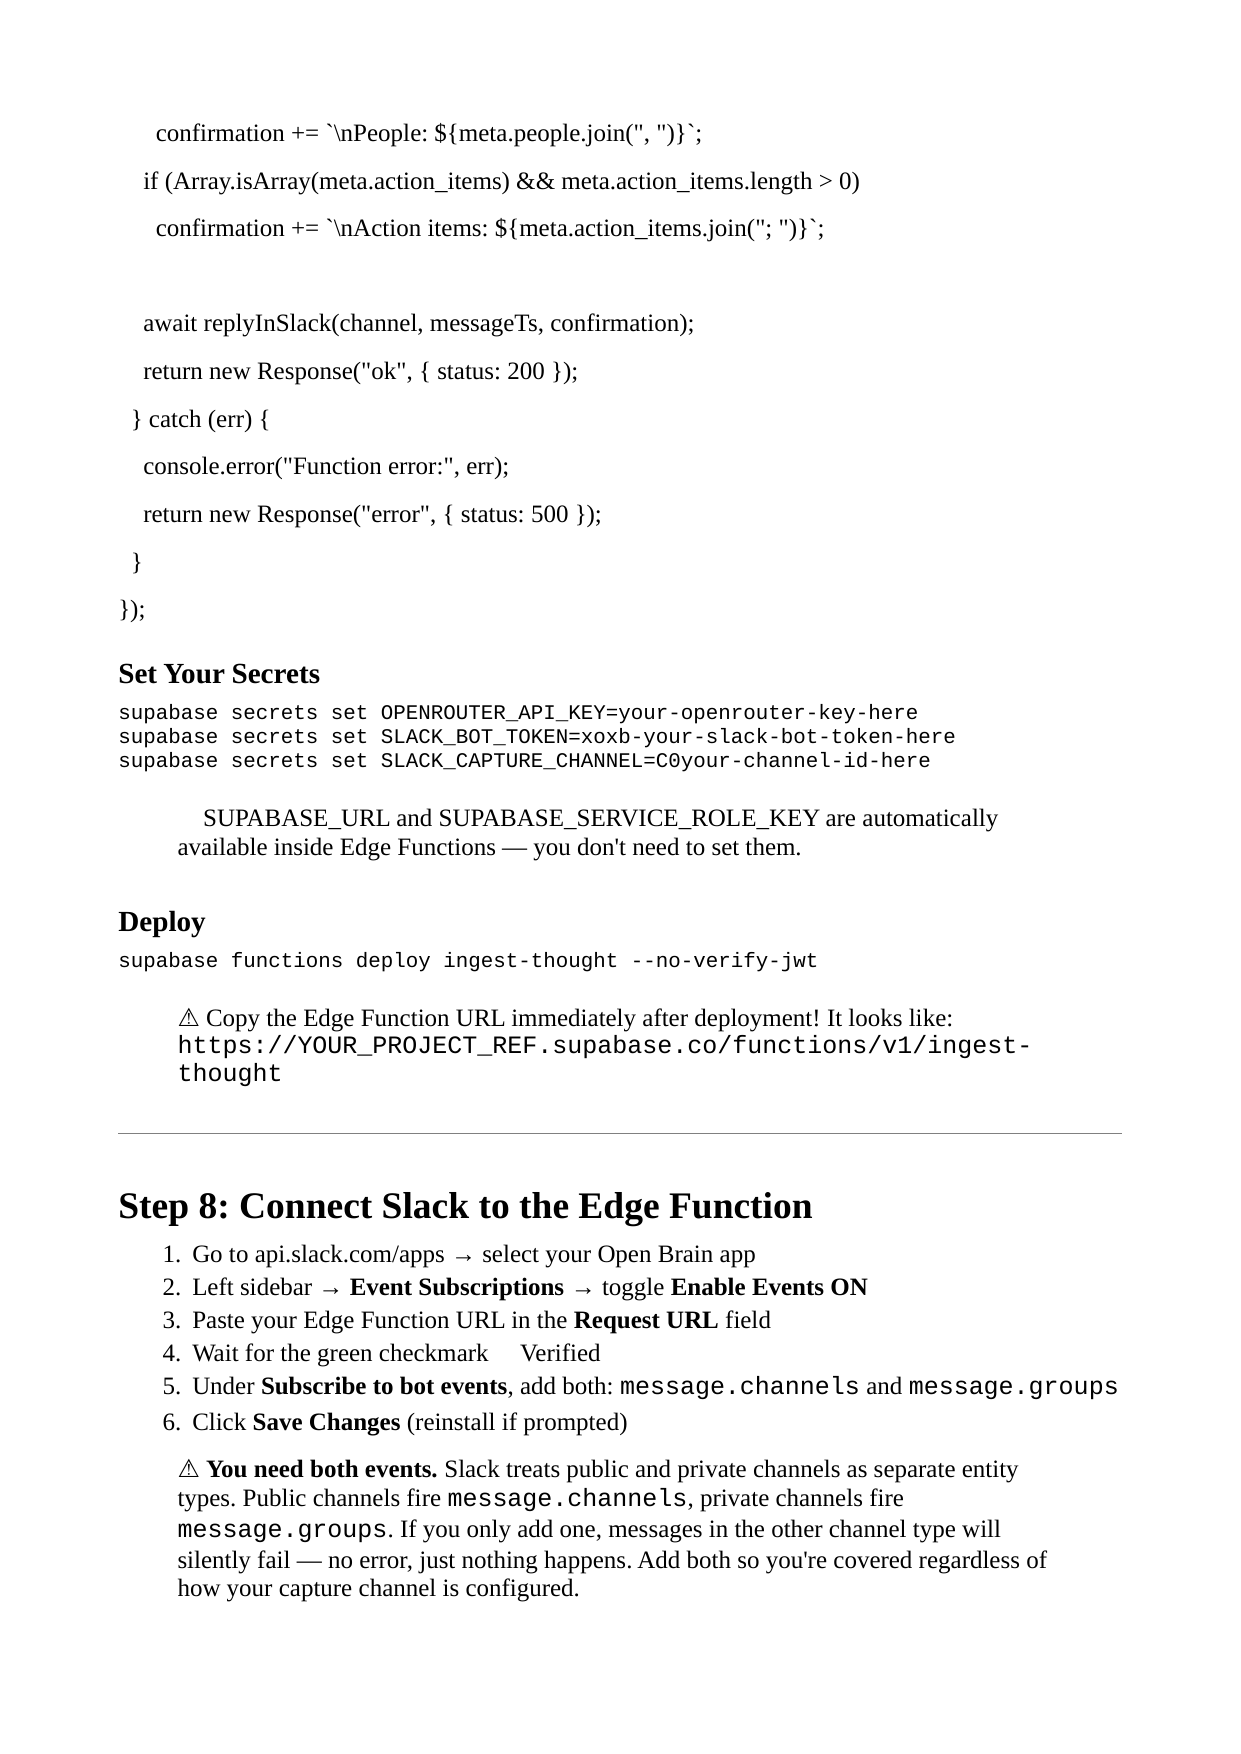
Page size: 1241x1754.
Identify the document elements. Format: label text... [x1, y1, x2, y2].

subtitle Deploy [118, 904, 1122, 938]
list Go to api.slack.com/apps → select your Open Brain app [162, 1239, 1122, 1268]
text return new Response("ok", { status: 200 }); [118, 356, 1122, 385]
list Under Subscribe to bot events, add both: message.channels and message.groups [162, 1371, 1122, 1402]
text await replyInSlack(channel, messageTs, confirmation); [118, 308, 1122, 337]
text ⚠️ Copy the Edge Function URL immediately after deployment! It looks like: https://YOUR_PROJECT_REF.supabase.co/functions/v1/ingest-thought [177, 1003, 1063, 1089]
text }); [118, 594, 1122, 623]
list Click Save Changes (reinstall if prompted) [162, 1407, 1122, 1435]
text supabase secrets set SLACK_CAPTURE_CHANNEL=C0your-channel-id-here [118, 750, 1122, 773]
text confirmation += `\nPeople: ${meta.people.join(", ")}`; [118, 118, 1122, 147]
list Wait for the green checkmark ✅ Verified [162, 1338, 1122, 1367]
subtitle Set Your Secrets [118, 656, 1122, 690]
subtitle Step 8: Connect Slack to the Edge Function [118, 1183, 1122, 1227]
text supabase secrets set SLACK_BOT_TOKEN=xoxb-your-slack-bot-token-here [118, 726, 1122, 750]
text } [118, 547, 1122, 575]
text } catch (err) { [118, 404, 1122, 432]
text if (Array.isArray(meta.action_items) && meta.action_items.length > 0) [118, 166, 1122, 194]
text ⚠️ You need both events. Slack treats public and private channels as separate entity types. Public channels fire message.channels, private channels fire message.groups. If you only add one, messages in the other channel type will silently fail — no error, just nothing happens. Add both so you're covered regardless of how your capture channel is configured. [177, 1454, 1063, 1602]
text supabase secrets set OPENROUTER_API_KEY=your-openrouter-key-here [118, 702, 1122, 726]
list Paste your Edge Function URL in the Request URL field [162, 1305, 1122, 1334]
text supabase functions deploy ingest-thought --no-verify-jwt [118, 950, 1122, 974]
text confirmation += `\nAction items: ${meta.action_items.join("; ")}`; [118, 213, 1122, 242]
list Left sidebar → Event Subscriptions → toggle Enable Events ON [162, 1272, 1122, 1301]
text 💡 SUPABASE_URL and SUPABASE_SERVICE_ROLE_KEY are automatically available inside Edge Functions — you don't need to set them. [177, 803, 1063, 860]
text console.error("Function error:", err); [118, 451, 1122, 480]
text return new Response("error", { status: 500 }); [118, 499, 1122, 528]
